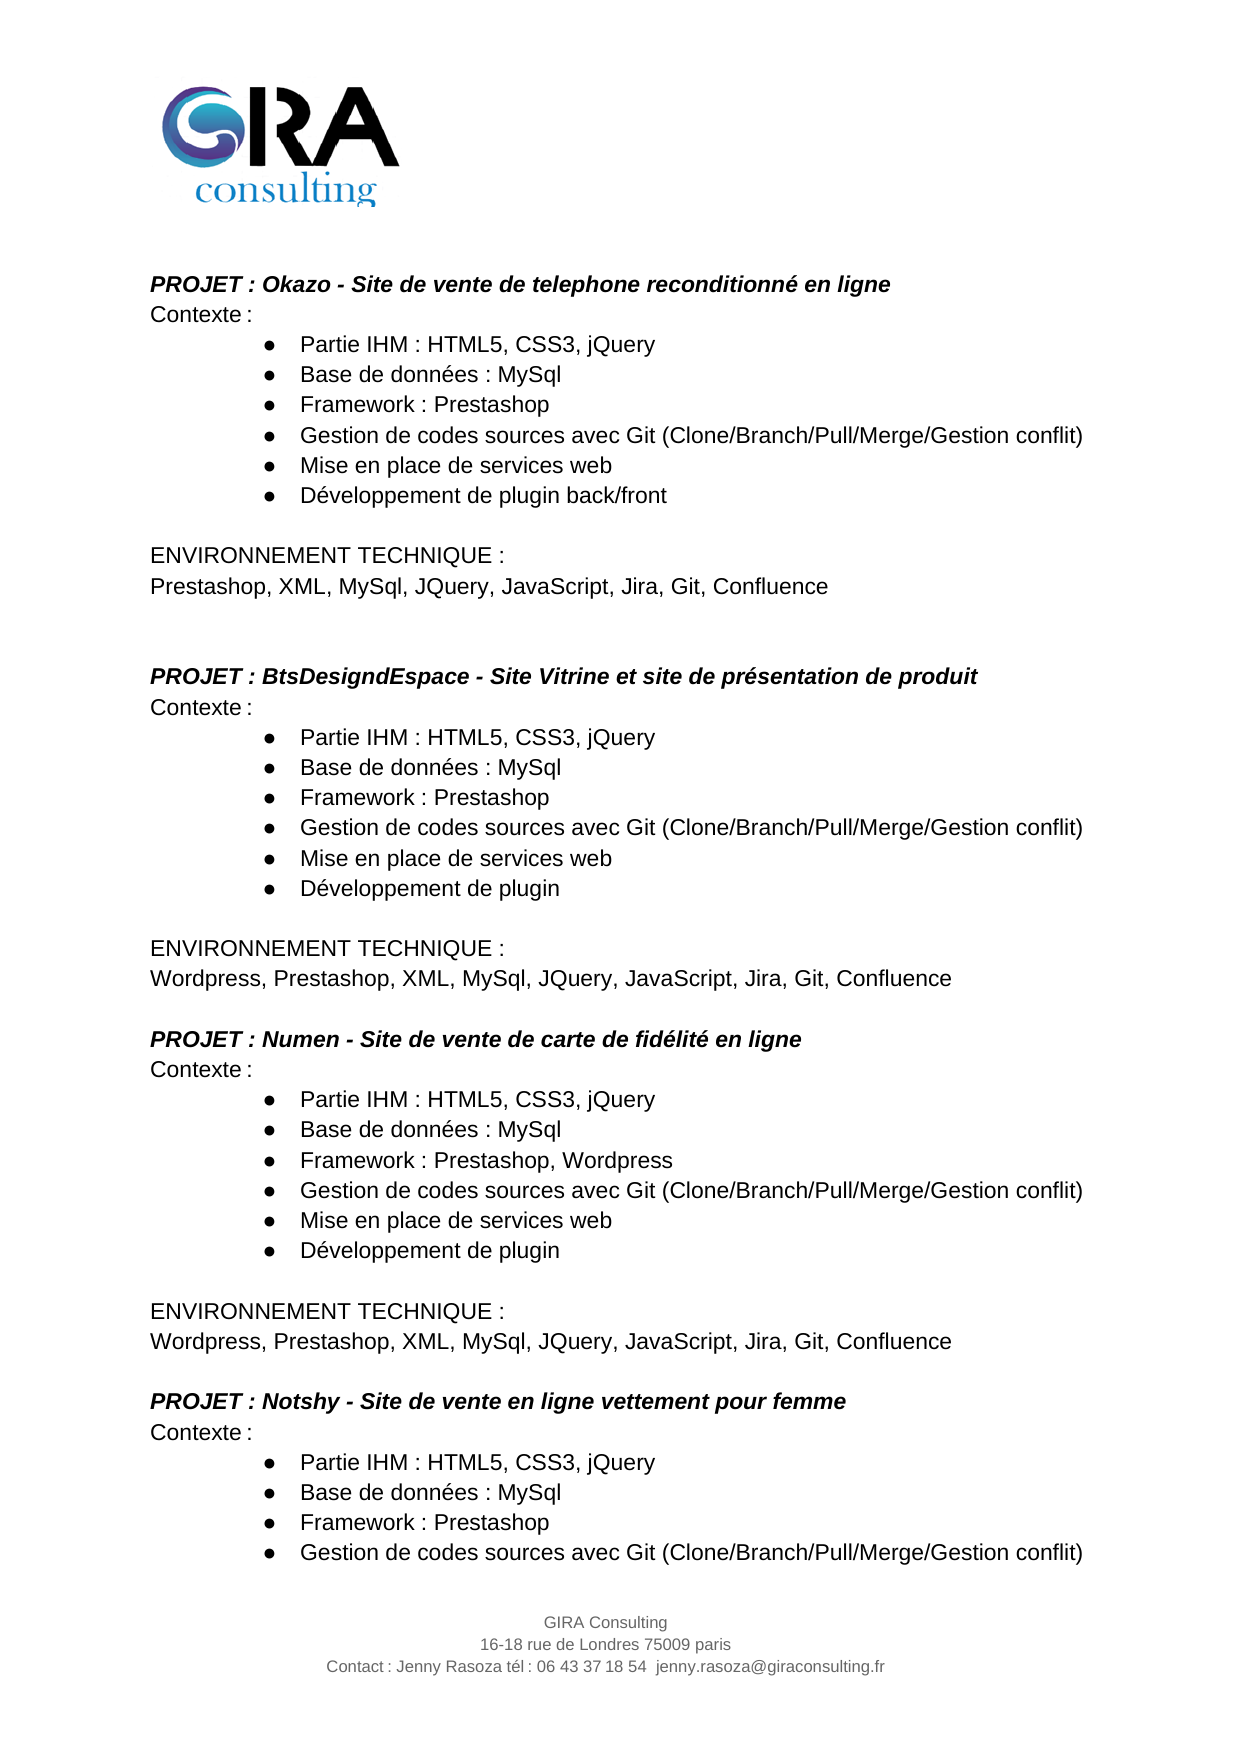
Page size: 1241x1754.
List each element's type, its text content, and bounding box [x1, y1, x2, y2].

text Prestashop, XML, MySql, JQuery, JavaScript, Jira, Git, Confluence [150, 573, 1090, 599]
text Contexte : [150, 1418, 1090, 1445]
list Framework : Prestashop [262, 391, 1090, 418]
list Base de données : MySql [262, 754, 1090, 780]
list Framework : Prestashop [262, 1509, 1090, 1535]
list Partie IHM : HTML5, CSS3, jQuery [262, 724, 1090, 750]
text PROJET : Notshy - Site de vente en ligne vettement pour femme [150, 1388, 1090, 1414]
text ENVIRONNEMENT TECHNIQUE : [150, 1298, 1090, 1324]
text Contexte : [150, 1056, 1090, 1082]
text Wordpress, Prestashop, XML, MySql, JQuery, JavaScript, Jira, Git, Confluence [150, 965, 1090, 992]
list Base de données : MySql [262, 1479, 1090, 1505]
list Développement de plugin [262, 875, 1090, 901]
list Mise en place de services web [262, 1207, 1090, 1233]
text Contexte : [150, 693, 1090, 720]
list Mise en place de services web [262, 844, 1090, 871]
list Mise en place de services web [262, 452, 1090, 478]
text PROJET : Numen - Site de vente de carte de fidélité en ligne [150, 1026, 1090, 1052]
list Base de données : MySql [262, 1116, 1090, 1143]
list Gestion de codes sources avec Git (Clone/Branch/Pull/Merge/Gestion conflit) [262, 422, 1090, 448]
list Partie IHM : HTML5, CSS3, jQuery [262, 331, 1090, 357]
list Base de données : MySql [262, 361, 1090, 387]
list Framework : Prestashop [262, 784, 1090, 810]
list Framework : Prestashop, Wordpress [262, 1147, 1090, 1173]
text PROJET : Okazo - Site de vente de telephone reconditionné en ligne [150, 271, 1090, 297]
list Développement de plugin [262, 1237, 1090, 1263]
list Partie IHM : HTML5, CSS3, jQuery [262, 1449, 1090, 1475]
picture [150, 75, 402, 207]
list Gestion de codes sources avec Git (Clone/Branch/Pull/Merge/Gestion conflit) [262, 814, 1090, 841]
text PROJET : BtsDesigndEspace - Site Vitrine et site de présentation de produit [150, 663, 1090, 689]
list Gestion de codes sources avec Git (Clone/Branch/Pull/Merge/Gestion conflit) [262, 1177, 1090, 1203]
text Wordpress, Prestashop, XML, MySql, JQuery, JavaScript, Jira, Git, Confluence [150, 1328, 1090, 1354]
list Développement de plugin back/front [262, 482, 1090, 508]
text Contexte : [150, 301, 1090, 327]
list Gestion de codes sources avec Git (Clone/Branch/Pull/Merge/Gestion conflit) [262, 1539, 1090, 1566]
text ENVIRONNEMENT TECHNIQUE : [150, 542, 1090, 569]
text ENVIRONNEMENT TECHNIQUE : [150, 935, 1090, 961]
list Partie IHM : HTML5, CSS3, jQuery [262, 1086, 1090, 1112]
